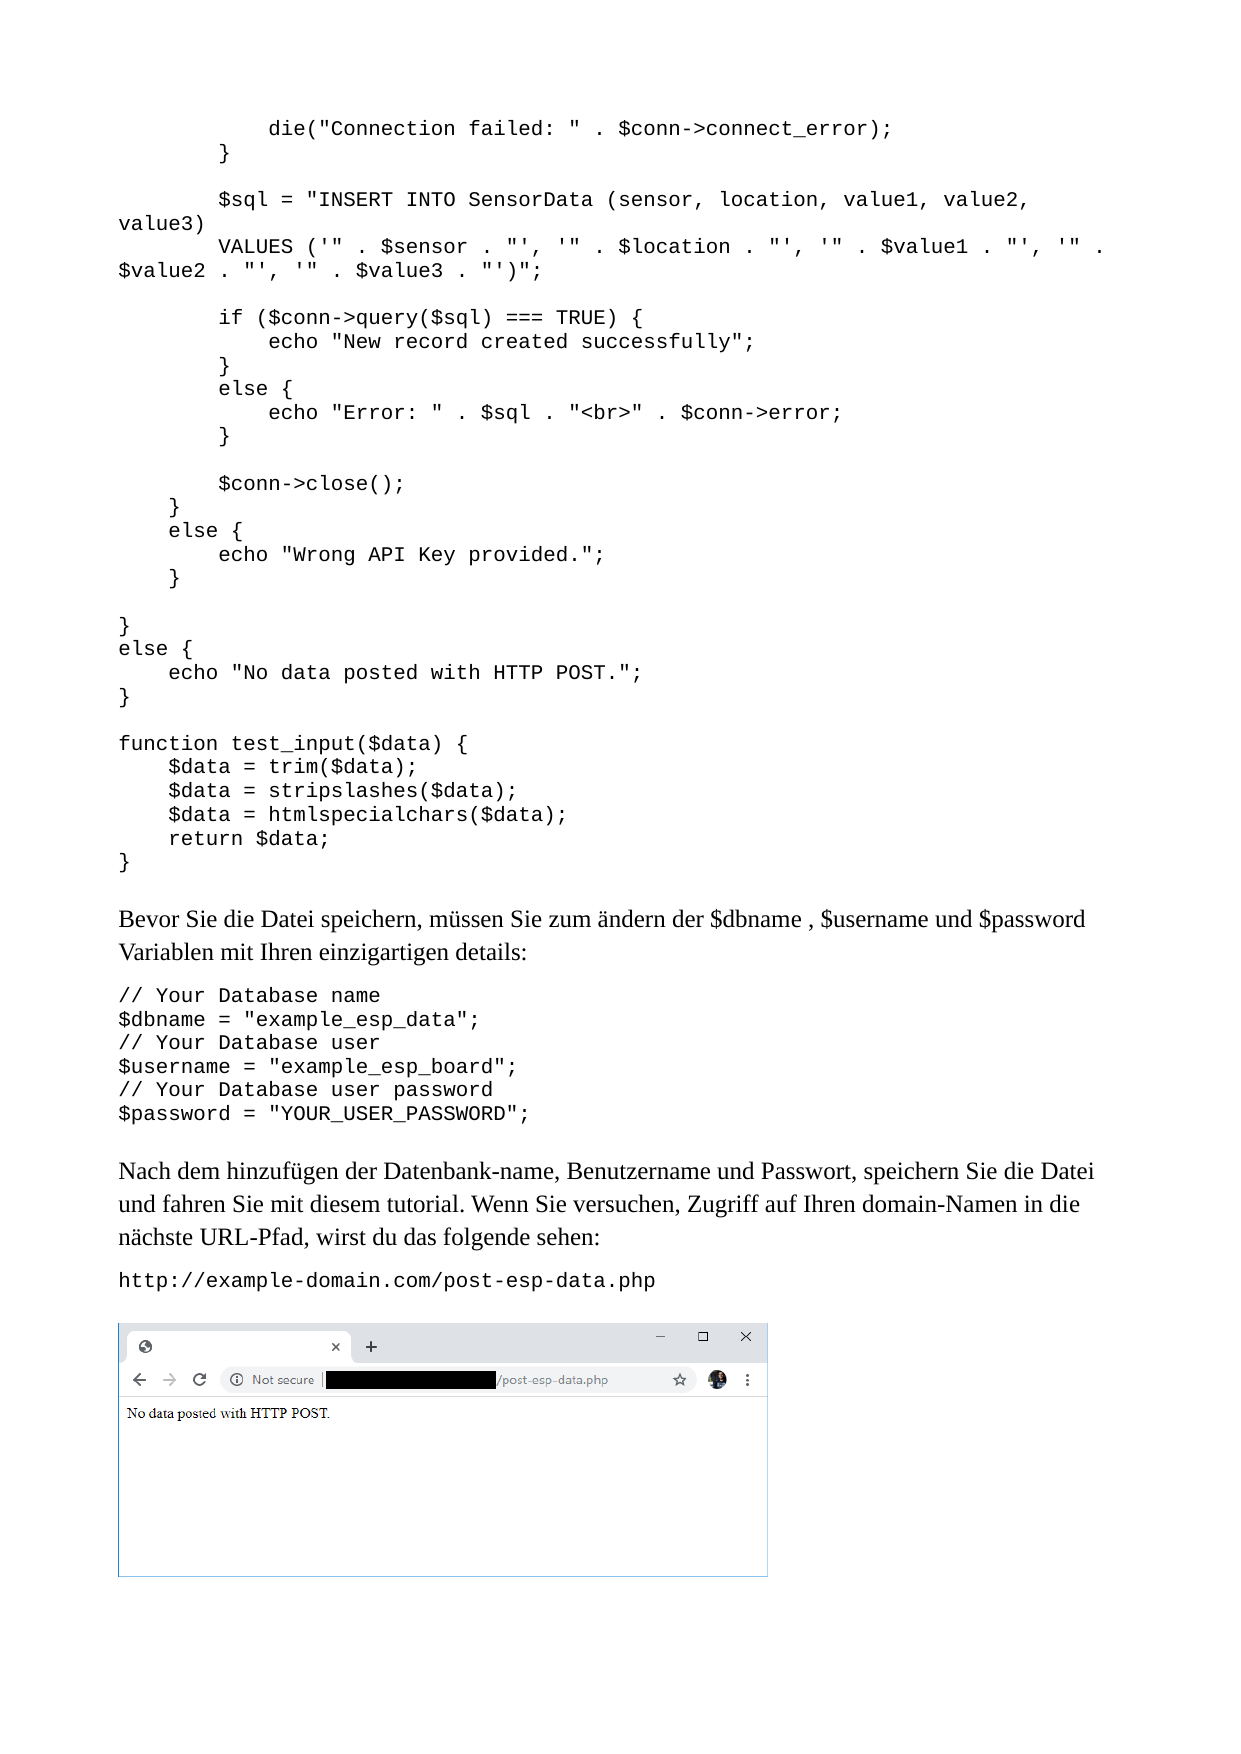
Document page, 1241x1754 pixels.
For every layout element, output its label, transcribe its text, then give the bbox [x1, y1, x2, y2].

text else { [118, 638, 1122, 662]
text } [118, 851, 1122, 875]
picture [118, 1323, 768, 1577]
text } [118, 426, 1122, 449]
text } [118, 686, 1122, 709]
text } [118, 615, 1122, 638]
text http://example-domain.com/post-esp-data.php [118, 1270, 1122, 1293]
text if ($conn->query($sql) === TRUE) { [118, 307, 1122, 331]
text echo "No data posted with HTTP POST."; [118, 662, 1122, 686]
text // Your Database user [118, 1032, 1122, 1056]
text die("Connection failed: " . $conn->connect_error); [118, 118, 1122, 142]
text $dbname = "example_esp_data"; [118, 1008, 1122, 1032]
text } [118, 354, 1122, 378]
text Bevor Sie die Datei speichern, müssen Sie zum ändern der $dbname , $username und $password Variablen mit Ihren einzigartigen details: [118, 904, 1122, 966]
text $data = stripslashes($data); [118, 780, 1122, 804]
text // Your Database name [118, 985, 1122, 1008]
text else { [118, 520, 1122, 544]
text echo "Error: " . $sql . "<br>" . $conn->error; [118, 402, 1122, 426]
text else { [118, 378, 1122, 402]
text $data = trim($data); [118, 757, 1122, 780]
text $username = "example_esp_board"; [118, 1056, 1122, 1079]
text echo "Wrong API Key provided."; [118, 544, 1122, 567]
text echo "New record created successfully"; [118, 331, 1122, 354]
text } [118, 142, 1122, 165]
text } [118, 567, 1122, 591]
text } [118, 496, 1122, 520]
text $data = htmlspecialchars($data); [118, 804, 1122, 827]
text return $data; [118, 827, 1122, 851]
text $conn->close(); [118, 473, 1122, 496]
text $sql = "INSERT INTO SensorData (sensor, location, value1, value2, value3) [118, 189, 1122, 236]
text $password = "YOUR_USER_PASSWORD"; [118, 1103, 1122, 1127]
text VALUES ('" . $sensor . "', '" . $location . "', '" . $value1 . "', '" . $value2 . "', '" . $value3 . "')"; [118, 236, 1122, 284]
text function test_input($data) { [118, 733, 1122, 757]
text Nach dem hinzufügen der Datenbank-name, Benutzername und Passwort, speichern Sie die Datei und fahren Sie mit diesem tutorial. Wenn Sie versuchen, Zugriff auf Ihren domain-Namen in die nächste URL-Pfad, wirst du das folgende sehen: [118, 1156, 1122, 1251]
text // Your Database user password [118, 1079, 1122, 1103]
